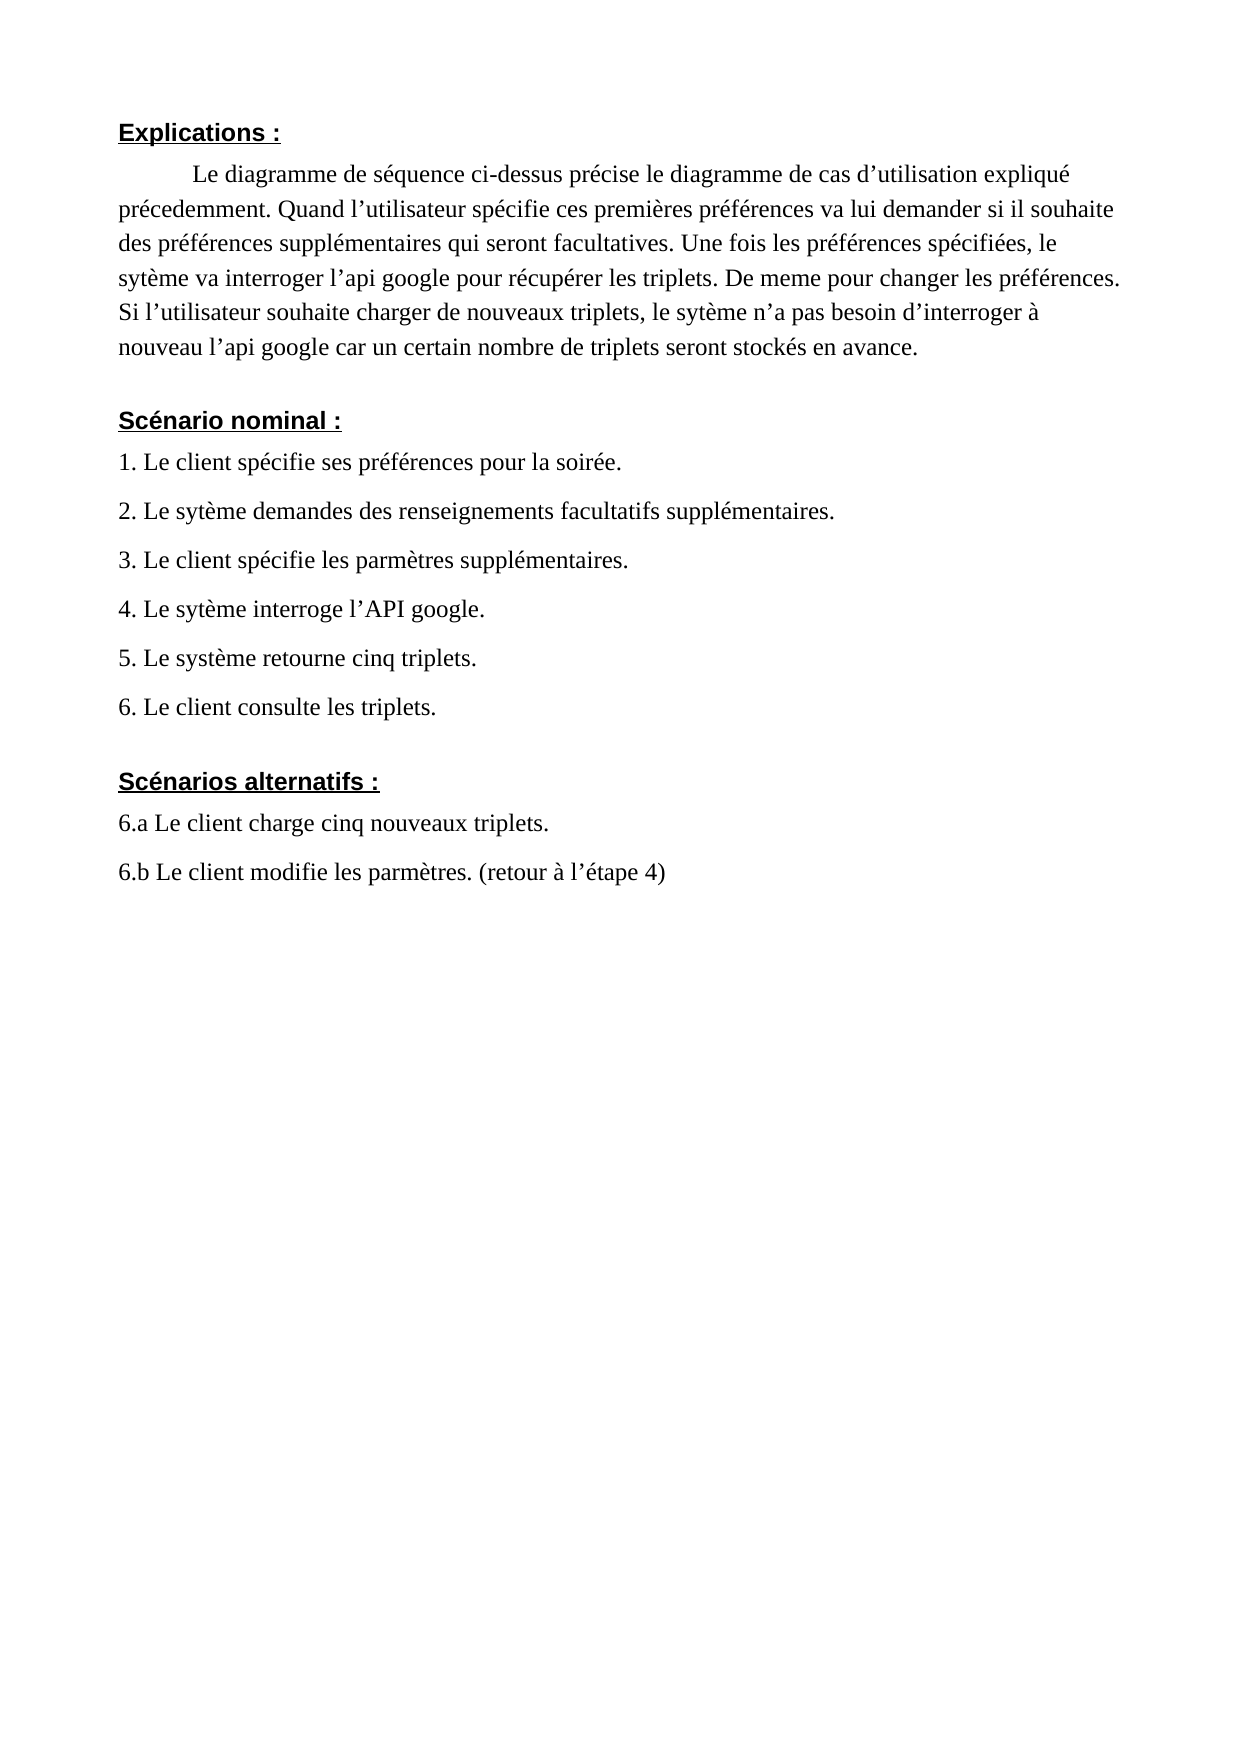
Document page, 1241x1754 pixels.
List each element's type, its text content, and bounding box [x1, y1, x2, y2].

text 6.a Le client charge cinq nouveaux triplets. [118, 808, 1122, 836]
text 6.b Le client modifie les parmètres. (retour à l’étape 4) [118, 857, 1122, 886]
text Le diagramme de séquence ci-dessus précise le diagramme de cas d’utilisation expliqué précedemment. Quand l’utilisateur spécifie ces premières préférences va lui demander si il souhaite des préférences supplémentaires qui seront facultatives. Une fois les préférences spécifiées, le sytème va interroger l’api google pour récupérer les triplets. De meme pour changer les préférences. Si l’utilisateur souhaite charger de nouveaux triplets, le sytème n’a pas besoin d’interroger à nouveau l’api google car un certain nombre de triplets seront stockés en avance. [118, 159, 1122, 361]
text 6. Le client consulte les triplets. [118, 692, 1122, 721]
text 2. Le sytème demandes des renseignements facultatifs supplémentaires. [118, 496, 1122, 525]
text 4. Le sytème interroge l’API google. [118, 594, 1122, 623]
subtitle Scénario nominal : [118, 406, 1122, 434]
text 3. Le client spécifie les parmètres supplémentaires. [118, 545, 1122, 574]
subtitle Explications : [118, 118, 1122, 147]
text 5. Le système retourne cinq triplets. [118, 643, 1122, 672]
subtitle Scénarios alternatifs : [118, 766, 1122, 795]
text 1. Le client spécifie ses préférences pour la soirée. [118, 447, 1122, 476]
